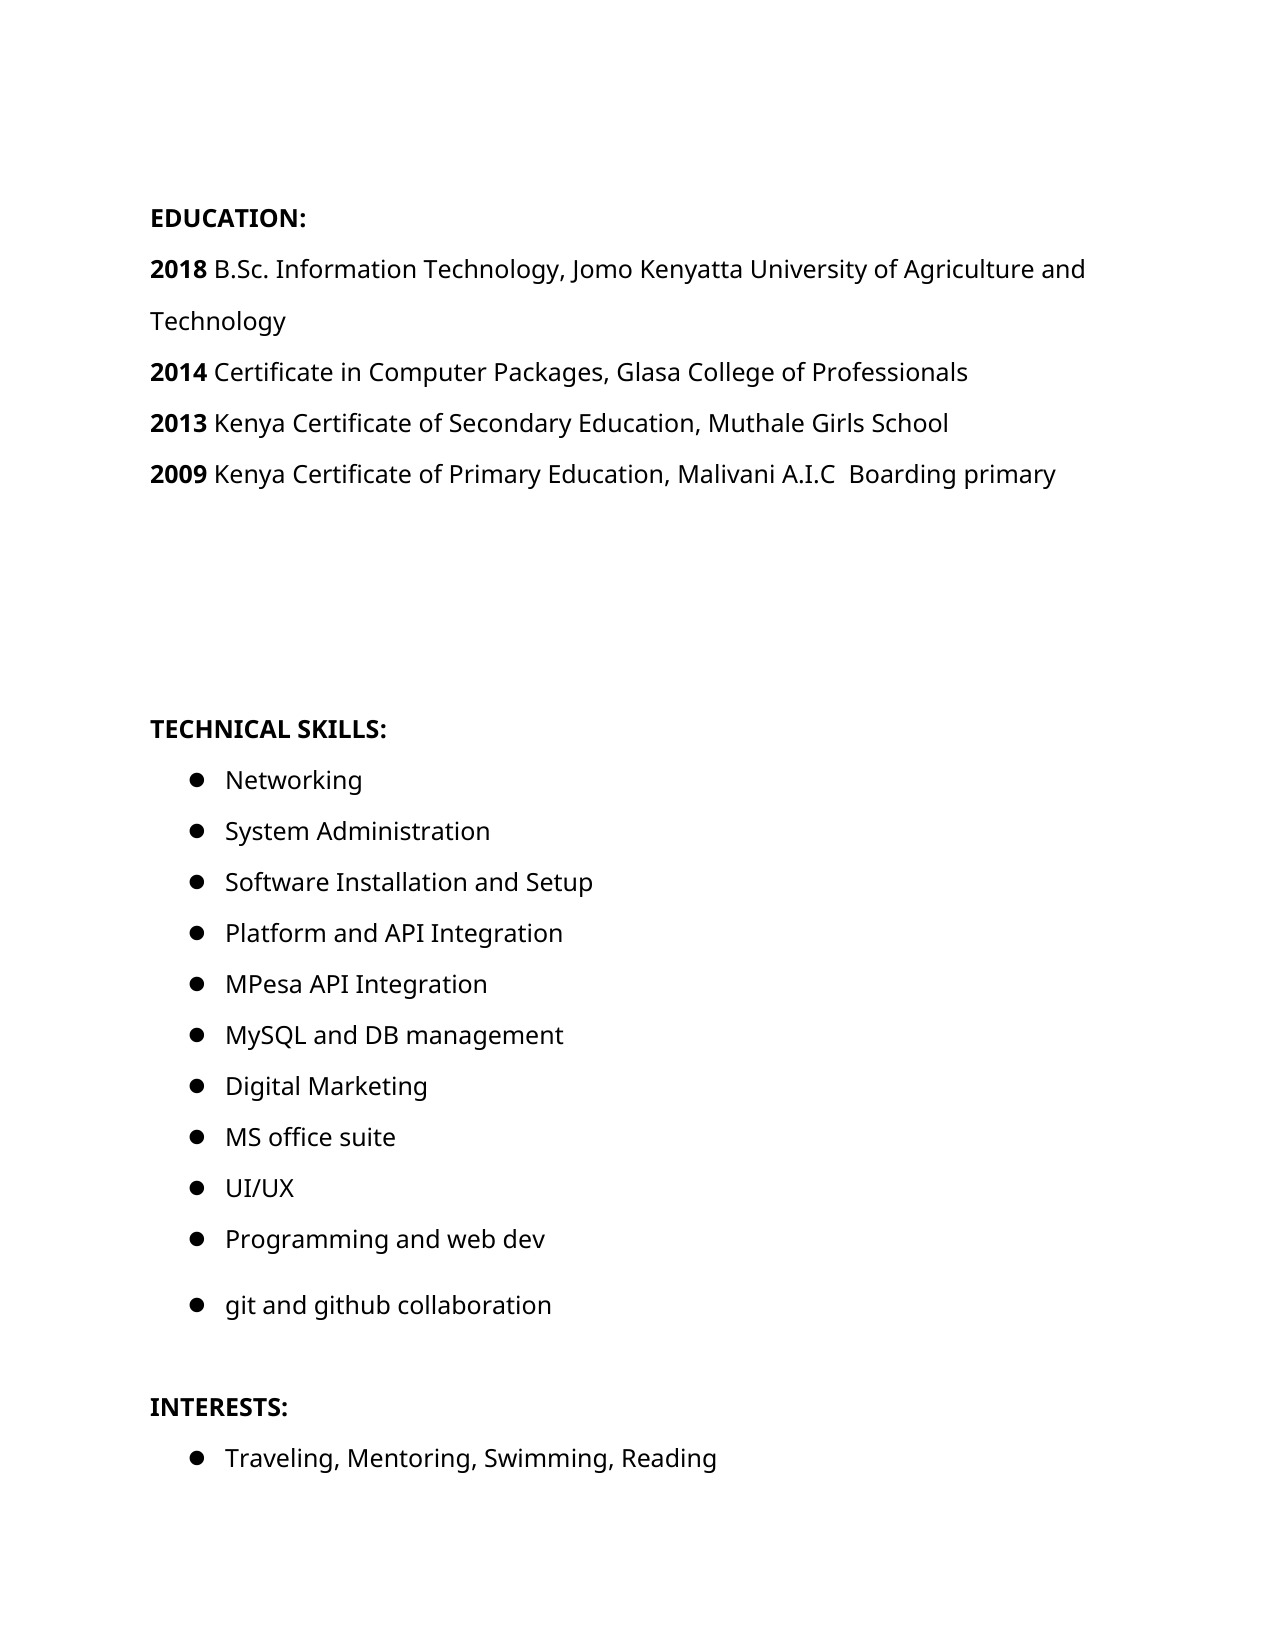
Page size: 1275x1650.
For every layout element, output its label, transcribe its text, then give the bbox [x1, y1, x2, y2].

list System Administration [187, 813, 1125, 848]
text 2014 Certificate in Computer Packages, Glasa College of Professionals [150, 354, 1125, 388]
list MPesa API Integration [187, 967, 1125, 1001]
text 2013 Kenya Certificate of Secondary Education, Muthale Girls School [150, 405, 1125, 439]
text TECHNICAL SKILLS: [150, 711, 1125, 746]
list Traveling, Mentoring, Swimming, Reading [187, 1441, 1125, 1475]
text EDUCATION: [150, 201, 1125, 235]
list Digital Marketing [187, 1069, 1125, 1103]
list Networking [187, 762, 1125, 797]
list git and github collaboration [187, 1287, 1125, 1322]
list MySQL and DB management [187, 1018, 1125, 1052]
list UI/UX [187, 1171, 1125, 1205]
list Platform and API Integration [187, 916, 1125, 950]
list MS office suite [187, 1120, 1125, 1154]
text 2018 B.Sc. Information Technology, Jomo Kenyatta University of Agriculture and Technology [150, 252, 1125, 337]
list Software Installation and Setup [187, 864, 1125, 899]
text 2009 Kenya Certificate of Primary Education, Malivani A.I.C Boarding primary [150, 456, 1125, 490]
text INTERESTS: [150, 1389, 1125, 1424]
list Programming and web dev [187, 1222, 1125, 1256]
